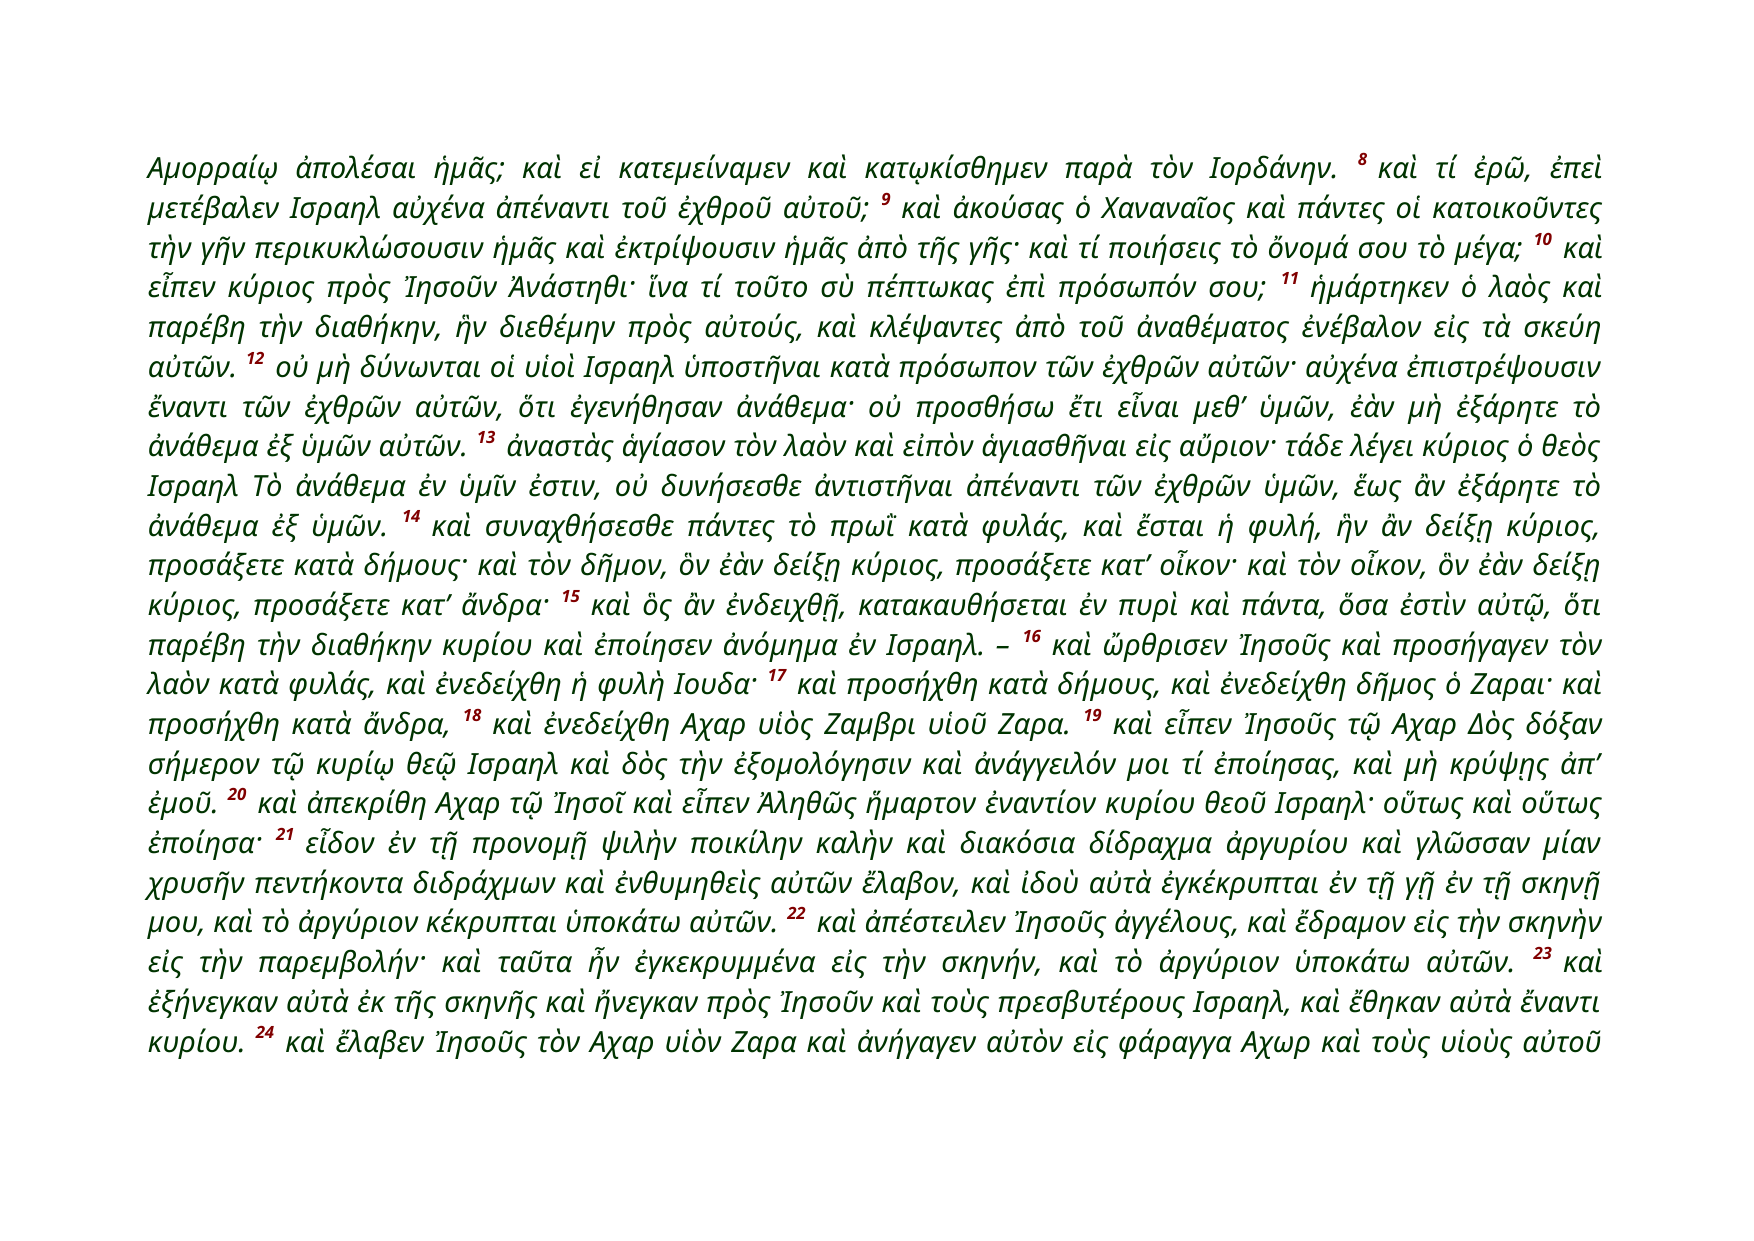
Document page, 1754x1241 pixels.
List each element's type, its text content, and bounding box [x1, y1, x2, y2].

text Αμορραίῳ ἀπολέσαι ἡμᾶς; καὶ εἰ κατεμείναμεν καὶ κατῳκίσθημεν παρὰ τὸν Ιορδάνην. 8 καὶ τί ἐρῶ, ἐπεὶ μετέβαλεν Ισραηλ αὐχένα ἀπέναντι τοῦ ἐχθροῦ αὐτοῦ; 9 καὶ ἀκούσας ὁ Χαναναῖος καὶ πάντες οἱ κατοικοῦντες τὴν γῆν περικυκλώσουσιν ἡμᾶς καὶ ἐκτρίψουσιν ἡμᾶς ἀπὸ τῆς γῆς· καὶ τί ποιήσεις τὸ ὄνομά σου τὸ μέγα; 10 καὶ εἶπεν κύριος πρὸς Ἰησοῦν Ἀνάστηθι· ἵνα τί τοῦτο σὺ πέπτωκας ἐπὶ πρόσωπόν σου; 11 ἡμάρτηκεν ὁ λαὸς καὶ παρέβη τὴν διαθήκην, ἣν διεθέμην πρὸς αὐτούς, καὶ κλέψαντες ἀπὸ τοῦ ἀναθέματος ἐνέβαλον εἰς τὰ σκεύη αὐτῶν. 12 οὐ μὴ δύνωνται οἱ υἱοὶ Ισραηλ ὑποστῆναι κατὰ πρόσωπον τῶν ἐχθρῶν αὐτῶν· αὐχένα ἐπιστρέψουσιν ἔναντι τῶν ἐχθρῶν αὐτῶν, ὅτι ἐγενήθησαν ἀνάθεμα· οὐ προσθήσω ἔτι εἶναι μεθ’ ὑμῶν, ἐὰν μὴ ἐξάρητε τὸ ἀνάθεμα ἐξ ὑμῶν αὐτῶν. 13 ἀναστὰς ἁγίασον τὸν λαὸν καὶ εἰπὸν ἁγιασθῆναι εἰς αὔριον· τάδε λέγει κύριος ὁ θεὸς Ισραηλ Τὸ ἀνάθεμα ἐν ὑμῖν ἐστιν, οὐ δυνήσεσθε ἀντιστῆναι ἀπέναντι τῶν ἐχθρῶν ὑμῶν, ἕως ἂν ἐξάρητε τὸ ἀνάθεμα ἐξ ὑμῶν. 14 καὶ συναχθήσεσθε πάντες τὸ πρωῒ κατὰ φυλάς, καὶ ἔσται ἡ φυλή, ἣν ἂν δείξῃ κύριος, προσάξετε κατὰ δήμους· καὶ τὸν δῆμον, ὃν ἐὰν δείξῃ κύριος, προσάξετε κατ’ οἶκον· καὶ τὸν οἶκον, ὃν ἐὰν δείξῃ κύριος, προσάξετε κατ’ ἄνδρα· 15 καὶ ὃς ἂν ἐνδειχθῇ, κατακαυθήσεται ἐν πυρὶ καὶ πάντα, ὅσα ἐστὶν αὐτῷ, ὅτι παρέβη τὴν διαθήκην κυρίου καὶ ἐποίησεν ἀνόμημα ἐν Ισραηλ. – 16 καὶ ὤρθρισεν Ἰησοῦς καὶ προσήγαγεν τὸν λαὸν κατὰ φυλάς, καὶ ἐνεδείχθη ἡ φυλὴ Ιουδα· 17 καὶ προσήχθη κατὰ δήμους, καὶ ἐνεδείχθη δῆμος ὁ Ζαραι· καὶ προσήχθη κατὰ ἄνδρα, 18 καὶ ἐνεδείχθη Αχαρ υἱὸς Ζαμβρι υἱοῦ Ζαρα. 19 καὶ εἶπεν Ἰησοῦς τῷ Αχαρ Δὸς δόξαν σήμερον τῷ κυρίῳ θεῷ Ισραηλ καὶ δὸς τὴν ἐξομολόγησιν καὶ ἀνάγγειλόν μοι τί ἐποίησας, καὶ μὴ κρύψῃς ἀπ’ ἐμοῦ. 20 καὶ ἀπεκρίθη Αχαρ τῷ Ἰησοῖ καὶ εἶπεν Ἀληθῶς ἥμαρτον ἐναντίον κυρίου θεοῦ Ισραηλ· οὕτως καὶ οὕτως ἐποίησα· 21 εἶδον ἐν τῇ προνομῇ ψιλὴν ποικίλην καλὴν καὶ διακόσια δίδραχμα ἀργυρίου καὶ γλῶσσαν μίαν χρυσῆν πεντήκοντα διδράχμων καὶ ἐνθυμηθεὶς αὐτῶν ἔλαβον, καὶ ἰδοὺ αὐτὰ ἐγκέκρυπται ἐν τῇ γῇ ἐν τῇ σκηνῇ μου, καὶ τὸ ἀργύριον κέκρυπται ὑποκάτω αὐτῶν. 22 καὶ ἀπέστειλεν Ἰησοῦς ἀγγέλους, καὶ ἔδραμον εἰς τὴν σκηνὴν εἰς τὴν παρεμβολήν· καὶ ταῦτα ἦν ἐγκεκρυμμένα εἰς τὴν σκηνήν, καὶ τὸ ἀργύριον ὑποκάτω αὐτῶν. 23 καὶ ἐξήνεγκαν αὐτὰ ἐκ τῆς σκηνῆς καὶ ἤνεγκαν πρὸς Ἰησοῦν καὶ τοὺς πρεσβυτέρους Ισραηλ, καὶ ἔθηκαν αὐτὰ ἔναντι κυρίου. 24 καὶ ἔλαβεν Ἰησοῦς τὸν Αχαρ υἱὸν Ζαρα καὶ ἀνήγαγεν αὐτὸν εἰς φάραγγα Αχωρ καὶ τοὺς υἱοὺς αὐτοῦ [148, 148, 1606, 1061]
